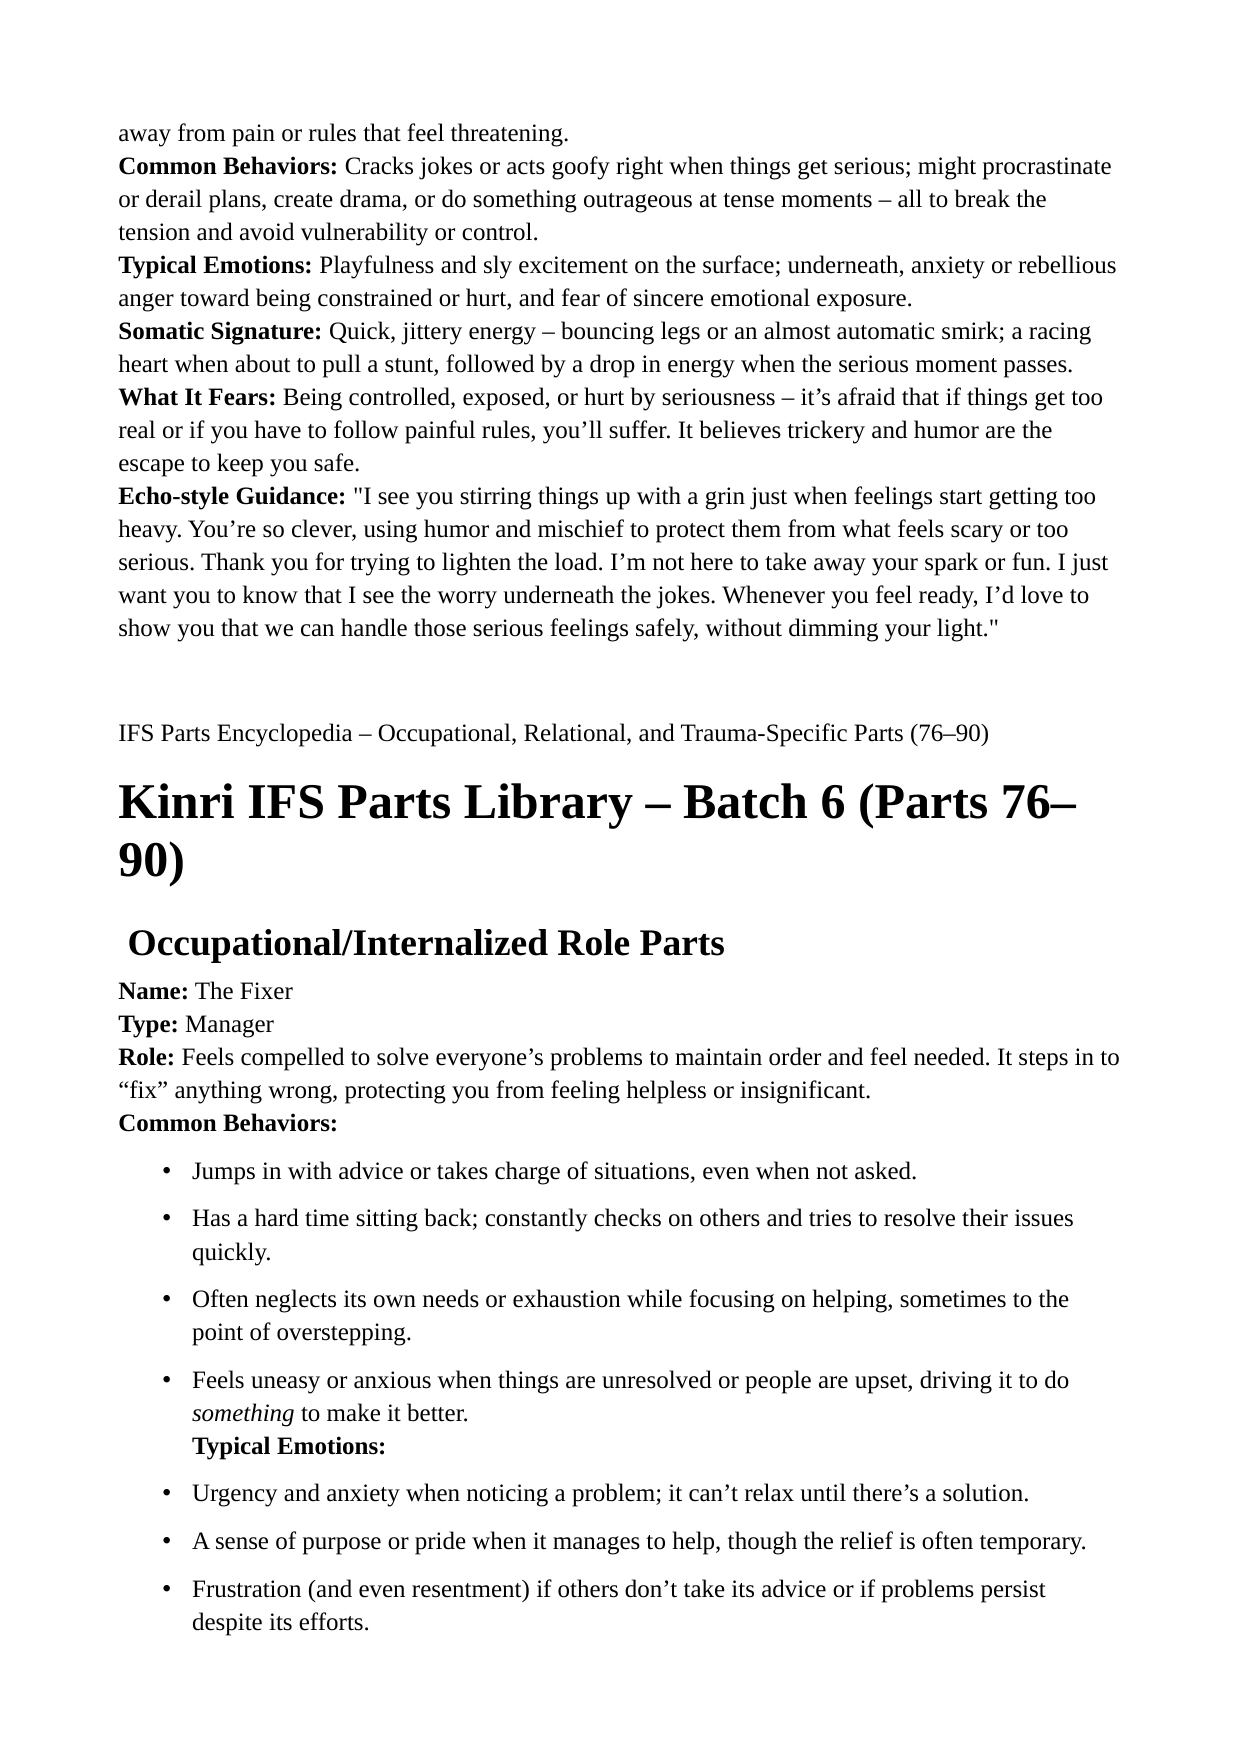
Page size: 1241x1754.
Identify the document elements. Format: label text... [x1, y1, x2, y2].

text away from pain or rules that feel threatening. Common Behaviors: Cracks jokes or acts goofy right when things get serious; might procrastinate or derail plans, create drama, or do something outrageous at tense moments – all to break the tension and avoid vulnerability or control. Typical Emotions: Playfulness and sly excitement on the surface; underneath, anxiety or rebellious anger toward being constrained or hurt, and fear of sincere emotional exposure. Somatic Signature: Quick, jittery energy – bouncing legs or an almost automatic smirk; a racing heart when about to pull a stunt, followed by a drop in energy when the serious moment passes. What It Fears: Being controlled, exposed, or hurt by seriousness – it’s afraid that if things get too real or if you have to follow painful rules, you’ll suffer. It believes trickery and humor are the escape to keep you safe. Echo-style Guidance: "I see you stirring things up with a grin just when feelings start getting too heavy. You’re so clever, using humor and mischief to protect them from what feels scary or too serious. Thank you for trying to lighten the load. I’m not here to take away your spark or fun. I just want you to know that I see the worry underneath the jokes. Whenever you feel ready, I’d love to show you that we can handle those serious feelings safely, without dimming your light." [118, 118, 1122, 642]
list Feels uneasy or anxious when things are unresolved or people are upset, driving it to do something to make it better. Typical Emotions: [162, 1365, 1122, 1459]
list A sense of purpose or pride when it manages to help, though the relief is often temporary. [162, 1526, 1122, 1555]
list Frustration (and even resentment) if others don’t take its advice or if problems persist despite its efforts. [162, 1574, 1122, 1635]
list Urgency and anxiety when noticing a problem; it can’t relax until there’s a solution. [162, 1478, 1122, 1507]
subtitle Kinri IFS Parts Library – Batch 6 (Parts 76–90) [118, 772, 1122, 887]
text Name: The Fixer Type: Manager Role: Feels compelled to solve everyone’s problems to maintain order and feel needed. It steps in to “fix” anything wrong, protecting you from feeling helpless or insignificant. Common Behaviors: [118, 976, 1122, 1137]
text IFS Parts Encyclopedia – Occupational, Relational, and Trauma-Specific Parts (76–90) [118, 661, 1122, 747]
list Has a hard time sitting back; constantly checks on others and tries to resolve their issues quickly. [162, 1203, 1122, 1265]
list Jumps in with advice or takes charge of situations, even when not asked. [162, 1156, 1122, 1185]
list Often neglects its own needs or exhaustion while focusing on helping, sometimes to the point of overstepping. [162, 1284, 1122, 1346]
subtitle Occupational/Internalized Role Parts [118, 921, 1122, 964]
